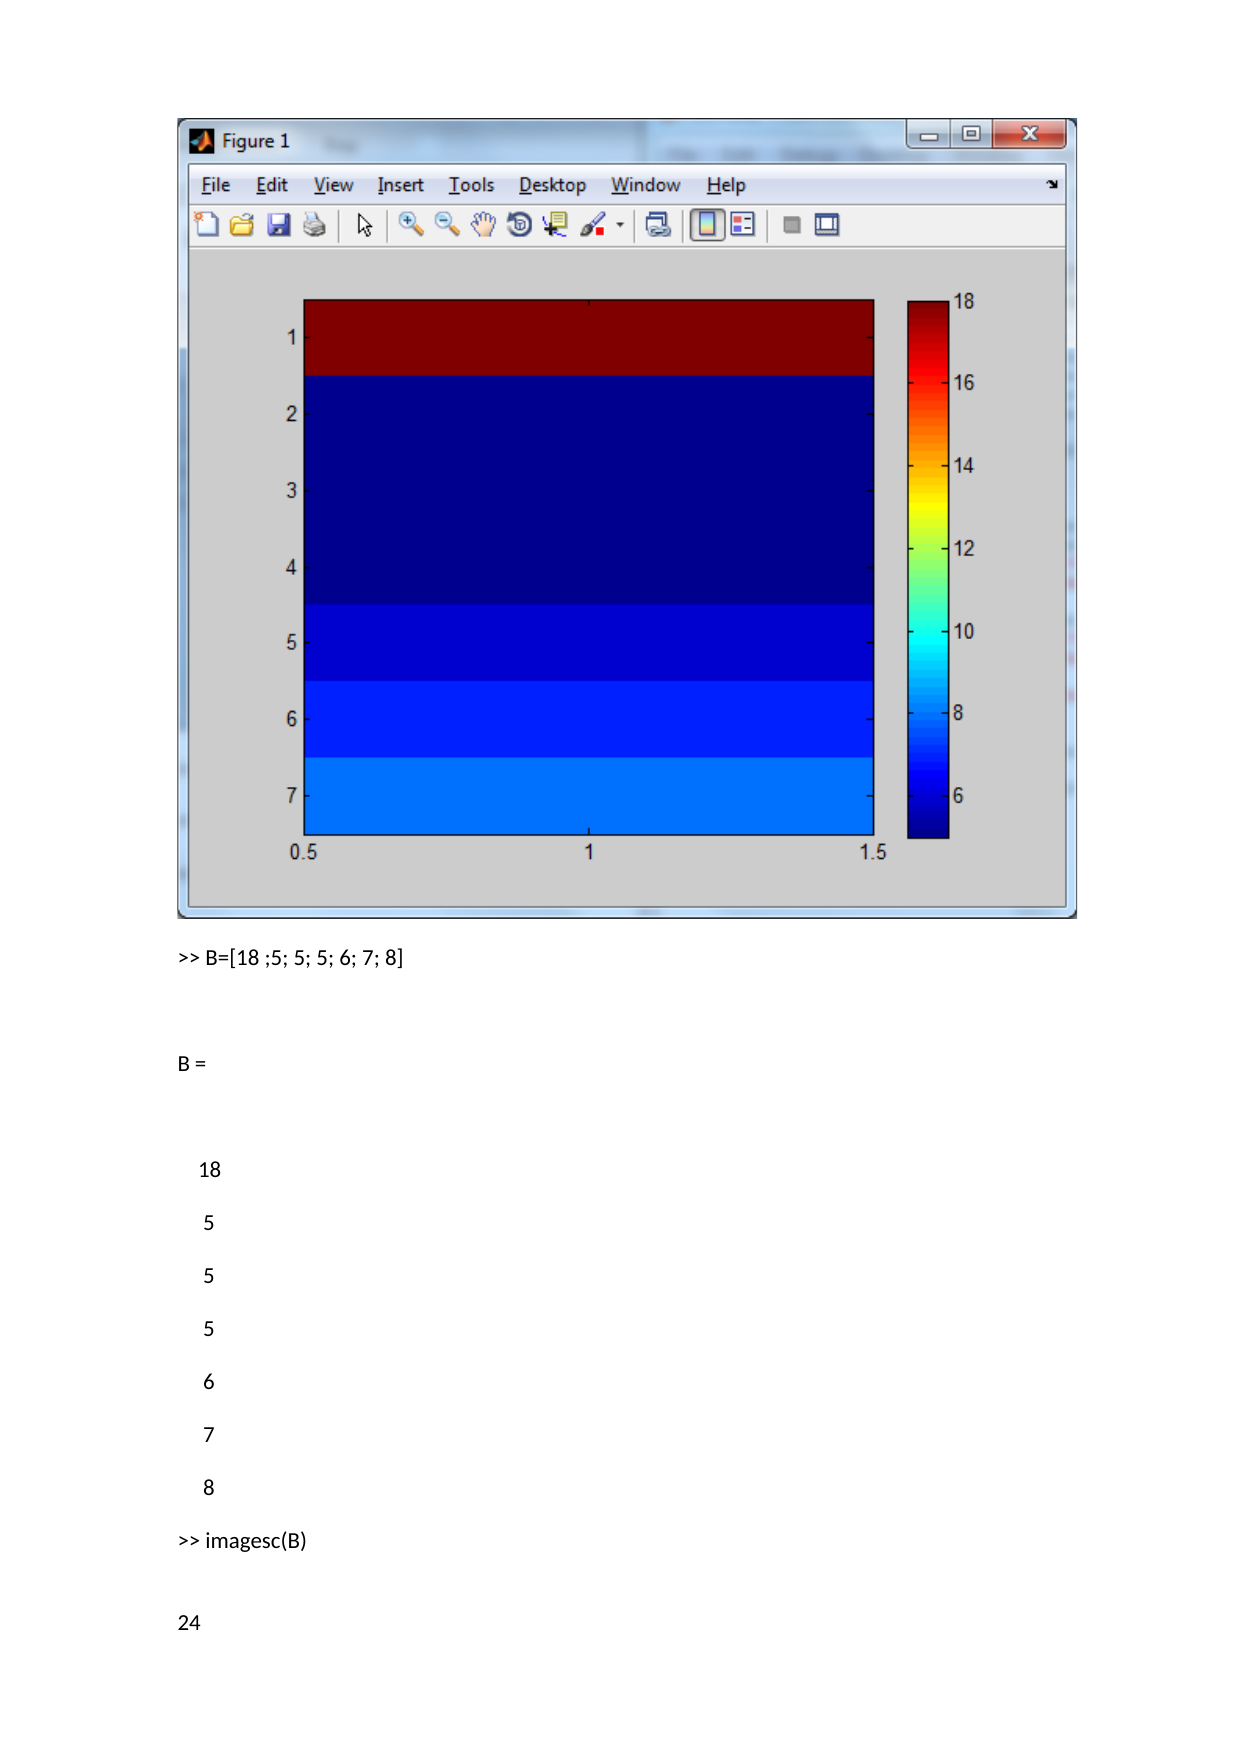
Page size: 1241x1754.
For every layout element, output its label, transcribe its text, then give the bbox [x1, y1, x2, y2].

text 18 [177, 1155, 1152, 1183]
text 8 [177, 1473, 1152, 1501]
text 6 [177, 1367, 1152, 1395]
text 5 [177, 1314, 1152, 1342]
text 7 [177, 1420, 1152, 1448]
text >> imagesc(B) [177, 1526, 1152, 1554]
text 5 [177, 1208, 1152, 1236]
text B = [177, 1049, 1152, 1077]
picture [177, 118, 1078, 919]
text >> B=[18 ;5; 5; 5; 6; 7; 8] [177, 943, 1152, 971]
text 5 [177, 1261, 1152, 1289]
